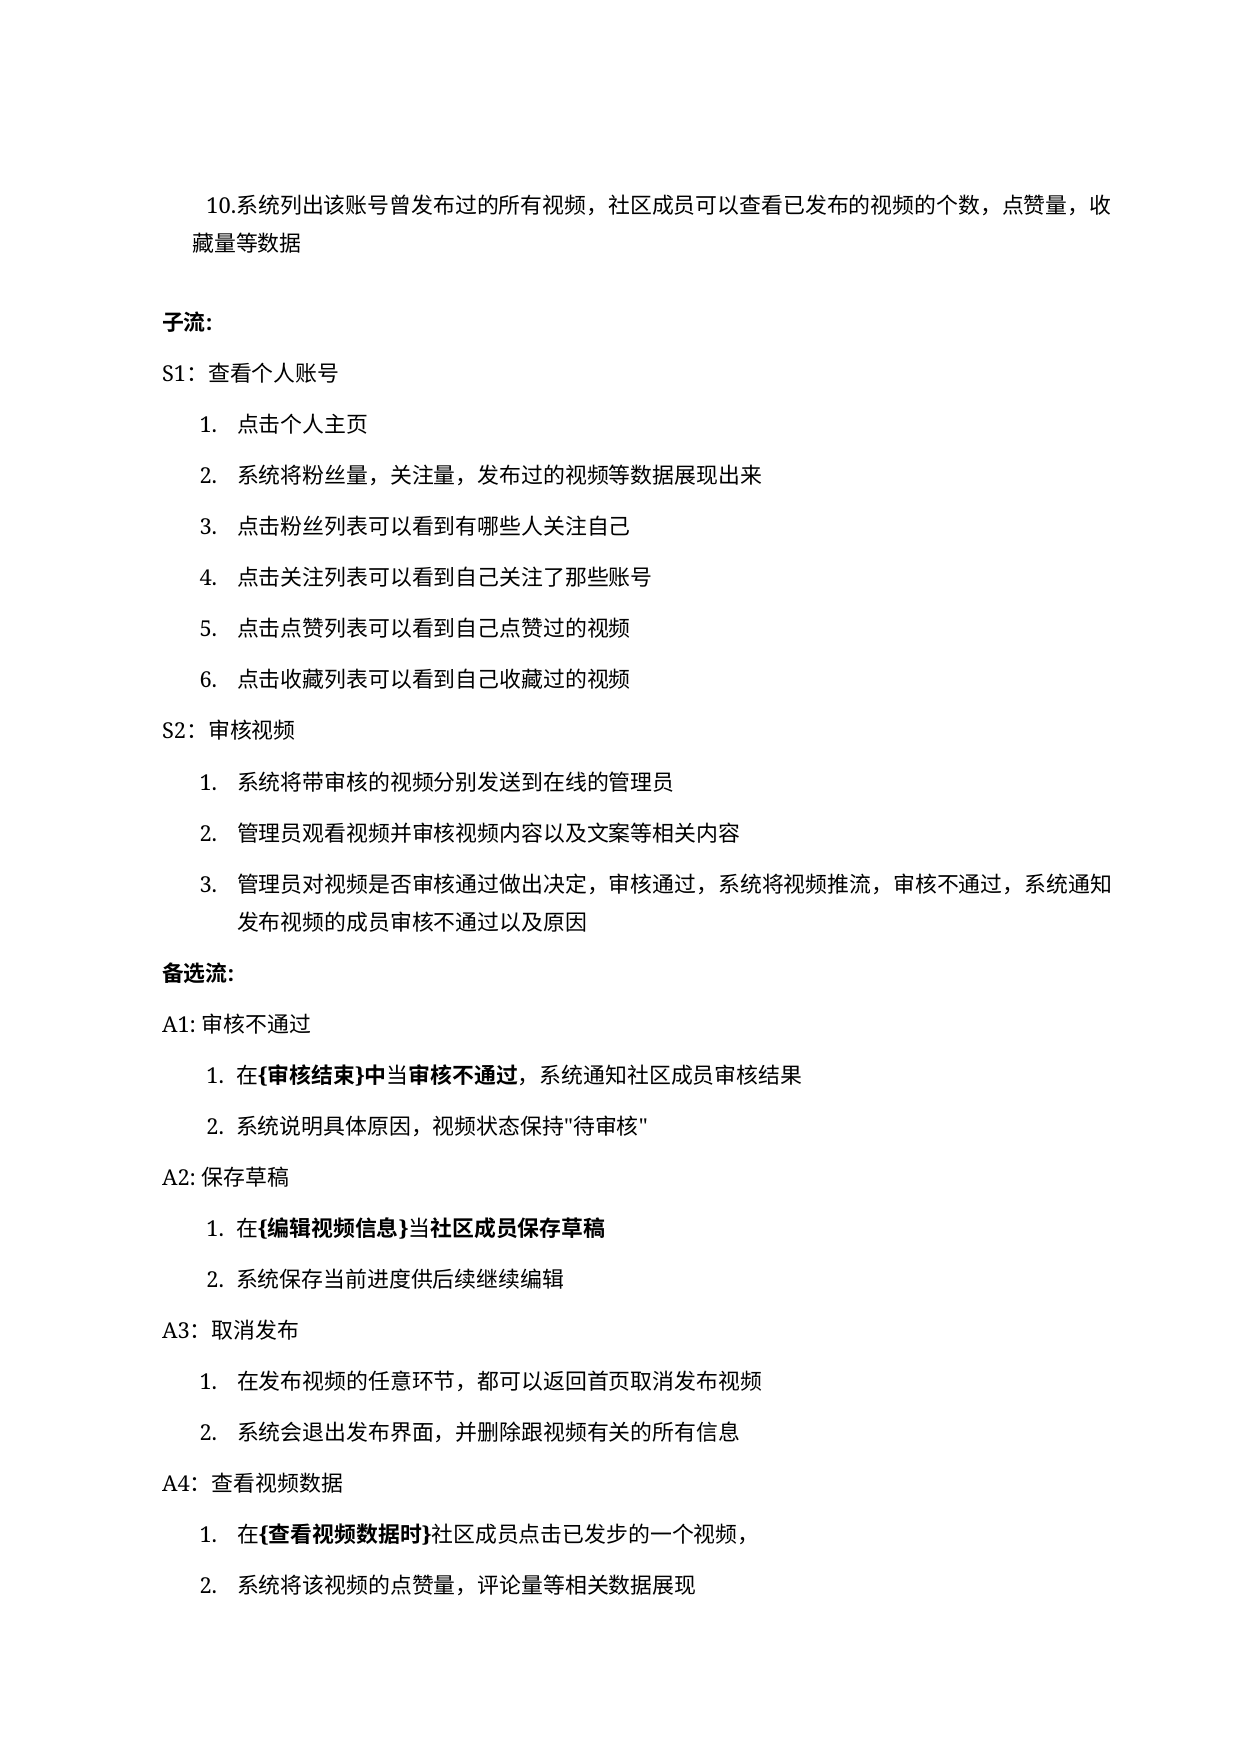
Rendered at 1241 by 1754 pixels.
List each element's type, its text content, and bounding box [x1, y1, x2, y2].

list 在{查看视频数据时}社区成员点击已发步的一个视频， [199, 1517, 1122, 1549]
list 点击收藏列表可以看到自己收藏过的视频 [199, 662, 1122, 694]
text A4：查看视频数据 [118, 1466, 1122, 1498]
list 系统列出该账号曾发布过的所有视频，社区成员可以查看已发布的视频的个数，点赞量，收藏量等数据 [162, 188, 1122, 257]
list 在{编辑视频信息}当社区成员保存草稿 [162, 1211, 1122, 1242]
text S2：审核视频 [118, 713, 1122, 745]
text S1：查看个人账号 [118, 356, 1122, 388]
list 点击关注列表可以看到自己关注了那些账号 [199, 560, 1122, 592]
text A3：取消发布 [118, 1313, 1122, 1344]
list 点击粉丝列表可以看到有哪些人关注自己 [199, 509, 1122, 541]
list 系统会退出发布界面，并删除跟视频有关的所有信息 [199, 1415, 1122, 1447]
list 点击点赞列表可以看到自己点赞过的视频 [199, 611, 1122, 643]
text 备选流: [118, 956, 1122, 987]
text 子流: [118, 305, 1122, 337]
text A1: 审核不通过 [118, 1007, 1122, 1038]
list 系统说明具体原因，视频状态保持"待审核" [162, 1109, 1122, 1140]
list 管理员观看视频并审核视频内容以及文案等相关内容 [199, 816, 1122, 847]
list 管理员对视频是否审核通过做出决定，审核通过，系统将视频推流，审核不通过，系统通知发布视频的成员审核不通过以及原因 [199, 867, 1122, 936]
list 系统将该视频的点赞量，评论量等相关数据展现 [199, 1568, 1122, 1600]
list 系统保存当前进度供后续继续编辑 [162, 1262, 1122, 1293]
text A2: 保存草稿 [118, 1160, 1122, 1191]
list 在发布视频的任意环节，都可以返回首页取消发布视频 [199, 1364, 1122, 1396]
list 系统将粉丝量，关注量，发布过的视频等数据展现出来 [199, 458, 1122, 490]
list 系统将带审核的视频分别发送到在线的管理员 [199, 764, 1122, 796]
list 点击个人主页 [199, 407, 1122, 439]
list 在{审核结束}中当审核不通过，系统通知社区成员审核结果 [162, 1058, 1122, 1089]
